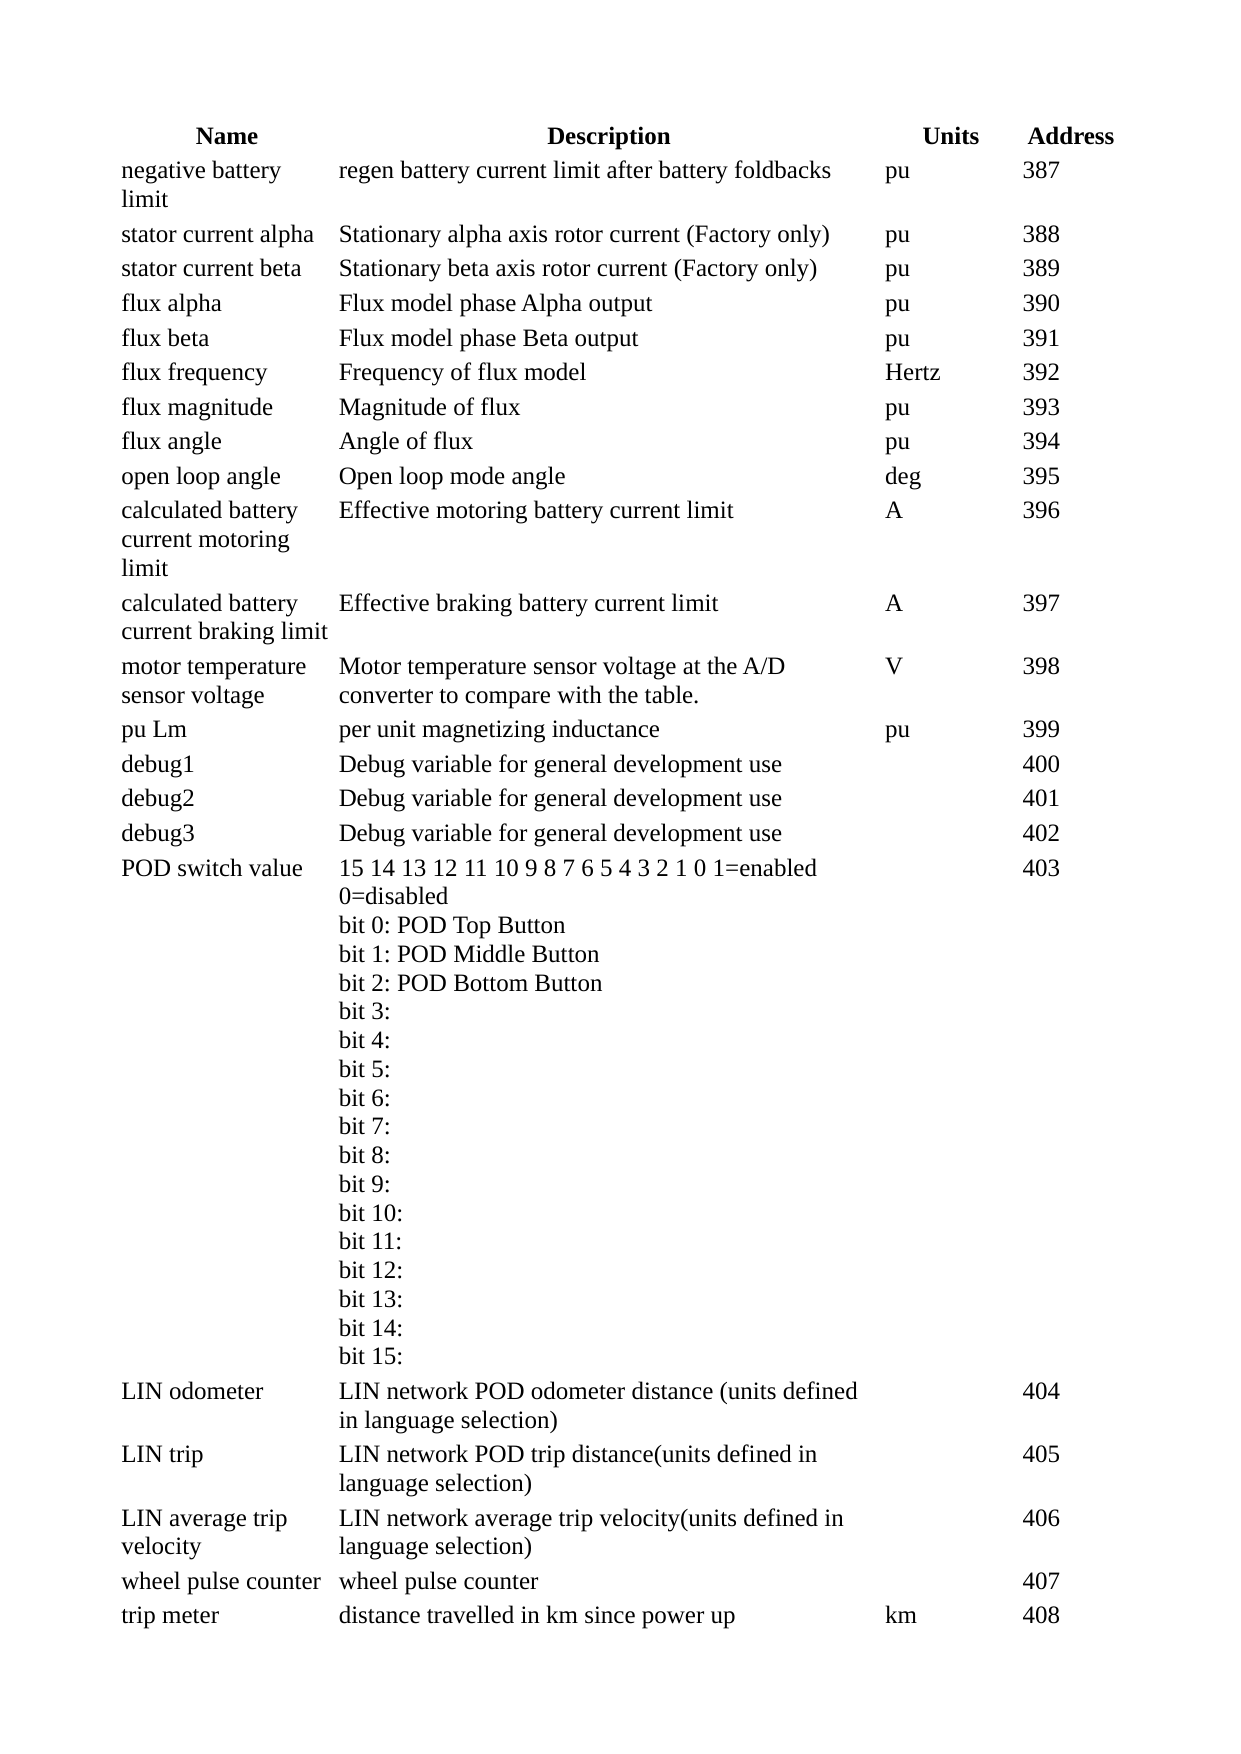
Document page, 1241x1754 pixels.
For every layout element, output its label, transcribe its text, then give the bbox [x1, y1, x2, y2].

table_cell Open loop mode angle [336, 458, 882, 493]
table_cell pu [882, 389, 1019, 423]
table_cell LIN trip [118, 1436, 336, 1500]
table_cell pu [882, 711, 1019, 746]
table_cell pu Lm [118, 711, 336, 746]
table_cell 407 [1020, 1563, 1122, 1598]
table_cell LIN network POD odometer distance (units defined in language selection) [336, 1373, 882, 1436]
table_cell Hertz [882, 354, 1019, 389]
table_cell distance travelled in km since power up [336, 1598, 882, 1632]
table_cell Stationary beta axis rotor current (Factory only) [336, 251, 882, 285]
table_cell pu [882, 251, 1019, 285]
table_cell [882, 1500, 1019, 1563]
table_cell Flux model phase Beta output [336, 320, 882, 354]
table_cell Stationary alpha axis rotor current (Factory only) [336, 216, 882, 251]
table_cell negative battery limit [118, 153, 336, 216]
table_cell 398 [1020, 648, 1122, 711]
table_cell LIN network average trip velocity(units defined in language selection) [336, 1500, 882, 1563]
table_cell km [882, 1598, 1019, 1632]
table_cell 406 [1020, 1500, 1122, 1563]
table_cell Motor temperature sensor voltage at the A/D converter to compare with the table. [336, 648, 882, 711]
table_cell POD switch value [118, 850, 336, 1373]
table_cell debug3 [118, 815, 336, 850]
table_cell flux magnitude [118, 389, 336, 423]
table_cell motor temperature sensor voltage [118, 648, 336, 711]
table_cell Debug variable for general development use [336, 815, 882, 850]
table_header Name [118, 118, 336, 153]
table_cell [882, 1373, 1019, 1436]
table_cell stator current beta [118, 251, 336, 285]
table_cell deg [882, 458, 1019, 493]
table_cell 404 [1020, 1373, 1122, 1436]
table_cell trip meter [118, 1598, 336, 1632]
table_cell calculated battery current motoring limit [118, 493, 336, 585]
table_cell pu [882, 285, 1019, 320]
table_cell 396 [1020, 493, 1122, 585]
table_header Description [336, 118, 882, 153]
table_cell flux beta [118, 320, 336, 354]
table_cell 395 [1020, 458, 1122, 493]
table_cell 389 [1020, 251, 1122, 285]
table_cell [882, 1563, 1019, 1598]
table_cell [882, 746, 1019, 781]
table_cell 390 [1020, 285, 1122, 320]
table_cell flux alpha [118, 285, 336, 320]
table_cell 397 [1020, 585, 1122, 648]
table_cell open loop angle [118, 458, 336, 493]
table_cell debug2 [118, 781, 336, 815]
table_cell 393 [1020, 389, 1122, 423]
table_header Address [1020, 118, 1122, 153]
table_header Units [882, 118, 1019, 153]
table_cell wheel pulse counter [118, 1563, 336, 1598]
table_cell [882, 781, 1019, 815]
table_cell Effective motoring battery current limit [336, 493, 882, 585]
table_cell regen battery current limit after battery foldbacks [336, 153, 882, 216]
table_cell 391 [1020, 320, 1122, 354]
table_cell flux frequency [118, 354, 336, 389]
table_cell 400 [1020, 746, 1122, 781]
table_cell wheel pulse counter [336, 1563, 882, 1598]
table_cell 408 [1020, 1598, 1122, 1632]
table_cell 401 [1020, 781, 1122, 815]
table_cell 392 [1020, 354, 1122, 389]
table_cell 388 [1020, 216, 1122, 251]
table_cell 402 [1020, 815, 1122, 850]
table_cell pu [882, 216, 1019, 251]
table_cell stator current alpha [118, 216, 336, 251]
table_cell [882, 815, 1019, 850]
table_cell flux angle [118, 424, 336, 458]
table_cell pu [882, 424, 1019, 458]
table_cell 387 [1020, 153, 1122, 216]
table_cell LIN average trip velocity [118, 1500, 336, 1563]
table_cell Frequency of flux model [336, 354, 882, 389]
table_cell debug1 [118, 746, 336, 781]
table_cell V [882, 648, 1019, 711]
table_cell Angle of flux [336, 424, 882, 458]
table_cell [882, 1436, 1019, 1500]
table_cell pu [882, 320, 1019, 354]
table_cell A [882, 585, 1019, 648]
table_cell LIN odometer [118, 1373, 336, 1436]
table_cell [882, 850, 1019, 1373]
table_cell LIN network POD trip distance(units defined in language selection) [336, 1436, 882, 1500]
table_cell 403 [1020, 850, 1122, 1373]
table_cell Effective braking battery current limit [336, 585, 882, 648]
table_cell 15 14 13 12 11 10 9 8 7 6 5 4 3 2 1 0 1=enabled 0=disabled bit 0: POD Top Button bit 1: POD Middle Button bit 2: POD Bottom Button bit 3: bit 4: bit 5: bit 6: bit 7: bit 8: bit 9: bit 10: bit 11: bit 12: bit 13: bit 14: bit 15: [336, 850, 882, 1373]
table_cell pu [882, 153, 1019, 216]
table_cell Debug variable for general development use [336, 746, 882, 781]
table_cell calculated battery current braking limit [118, 585, 336, 648]
table_cell 405 [1020, 1436, 1122, 1500]
table_cell 399 [1020, 711, 1122, 746]
table_cell 394 [1020, 424, 1122, 458]
table_cell A [882, 493, 1019, 585]
table_cell per unit magnetizing inductance [336, 711, 882, 746]
table_cell Magnitude of flux [336, 389, 882, 423]
table_cell Flux model phase Alpha output [336, 285, 882, 320]
table_cell Debug variable for general development use [336, 781, 882, 815]
